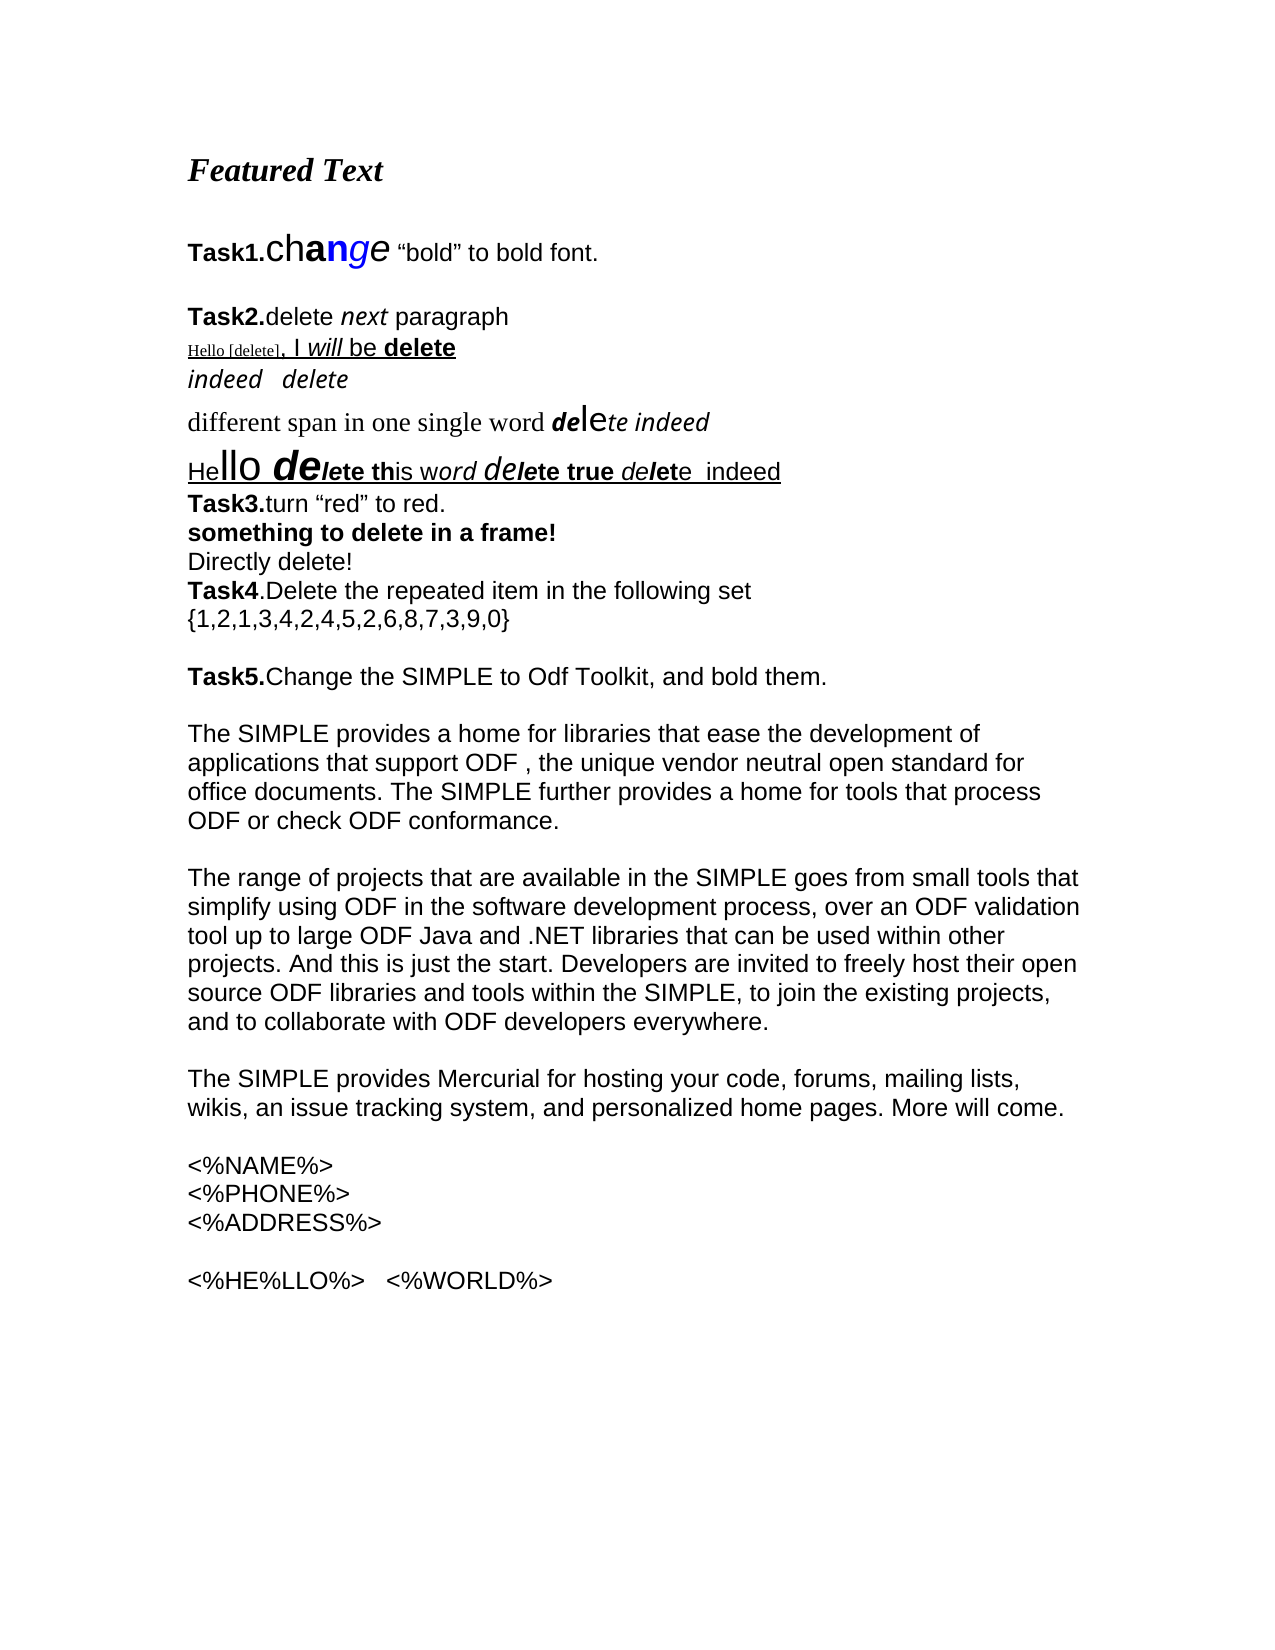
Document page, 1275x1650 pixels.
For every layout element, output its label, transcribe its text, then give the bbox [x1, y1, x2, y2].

text Task3.turn “red” to red. [187, 489, 1087, 518]
text <%HE%LLO%> <%WORLD%> [187, 1266, 1087, 1294]
text Task1.change “bold” to bold font. [187, 227, 1087, 270]
text Hello delete this word delete true delete indeed [187, 441, 1087, 489]
text Directly delete! [187, 547, 1087, 576]
text {1,2,1,3,4,2,4,5,2,6,8,7,3,9,0} [187, 604, 1087, 633]
text <%ADDRESS%> [187, 1208, 1087, 1237]
text Task2.delete next paragraph [187, 298, 1087, 333]
text The range of projects that are available in the SIMPLE goes from small tools that simplify using ODF in the software development process, over an ODF validation tool up to large ODF Java and .NET libraries that can be used within other projects. And this is just the start. Developers are invited to freely host their open source ODF libraries and tools within the SIMPLE, to join the existing projects, and to collaborate with ODF developers everywhere. [187, 863, 1087, 1036]
text The SIMPLE provides a home for libraries that ease the development of applications that support ODF , the unique vendor neutral open standard for office documents. The SIMPLE further provides a home for tools that process ODF or check ODF conformance. [187, 719, 1087, 834]
text Hello [delete], I will be delete [187, 333, 1087, 361]
text Featured Text [187, 150, 1087, 188]
text The SIMPLE provides Mercurial for hosting your code, forums, mailing lists, wikis, an issue tracking system, and personalized home pages. More will come. [187, 1064, 1087, 1122]
text different span in one single word delete indeed [187, 395, 1087, 441]
text Task5.Change the SIMPLE to Odf Toolkit, and bold them. [187, 662, 1087, 691]
text <%PHONE%> [187, 1179, 1087, 1208]
text Task4.Delete the repeated item in the following set [187, 576, 1087, 604]
text <%NAME%> [187, 1151, 1087, 1179]
text indeed delete [187, 361, 1087, 395]
